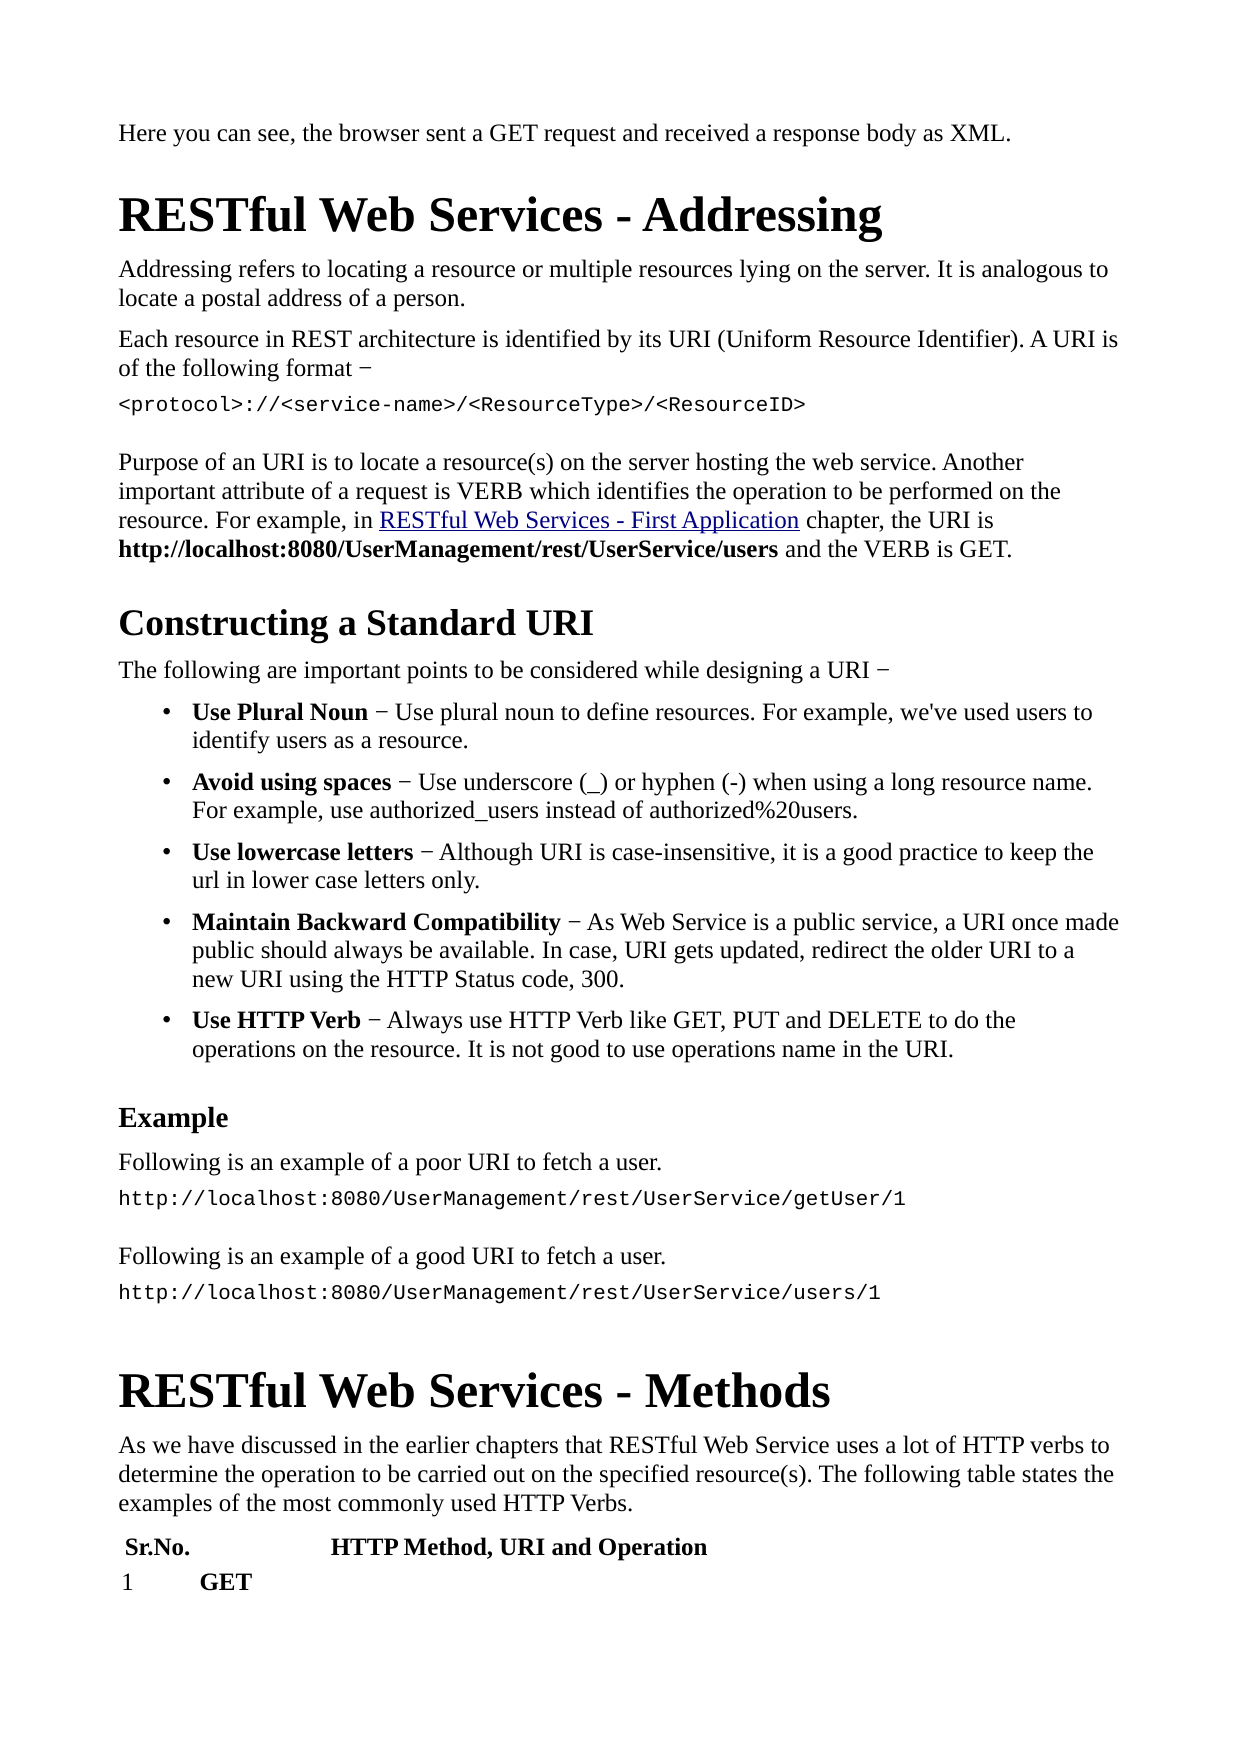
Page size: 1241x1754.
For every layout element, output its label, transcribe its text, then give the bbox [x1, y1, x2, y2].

list Avoid using spaces − Use underscore (_) or hyphen (-) when using a long resource name. For example, use authorized_users instead of authorized%20users. [162, 767, 1122, 824]
text Each resource in REST architecture is identified by its URI (Uniform Resource Identifier). A URI is of the following format − [118, 324, 1122, 382]
list Maintain Backward Compatibility − As Web Service is a public service, a URI once made public should always be available. In case, URI gets updated, redirect the older URI to a new URI using the HTTP Status code, 300. [162, 907, 1122, 993]
text http://localhost:8080/UserManagement/rest/UserService/users/1 [118, 1282, 1122, 1306]
list Use Plural Noun − Use plural noun to define resources. For example, we've used users to identify users as a resource. [162, 697, 1122, 754]
list Use HTTP Verb − Always use HTTP Verb like GET, PUT and DELETE to do the operations on the resource. It is not good to use operations name in the URI. [162, 1006, 1122, 1063]
subtitle Constructing a Standard URI [118, 600, 1122, 643]
subtitle RESTful Web Services - Addressing [118, 184, 1122, 242]
text http://localhost:8080/UserManagement/rest/UserService/getUser/1 [118, 1188, 1122, 1212]
text Addressing refers to locating a resource or multiple resources lying on the server. It is analogous to locate a postal address of a person. [118, 254, 1122, 312]
text As we have discussed in the earlier chapters that RESTful Web Service uses a lot of HTTP verbs to determine the operation to be carried out on the specified resource(s). The following table states the examples of the most commonly used HTTP Verbs. [118, 1430, 1122, 1517]
text Here you can see, the browser sent a GET request and received a response body as XML. [118, 118, 1122, 147]
subtitle RESTful Web Services - Methods [118, 1360, 1122, 1418]
text Purpose of an URI is to locate a resource(s) on the server hosting the web service. Another important attribute of a request is VERB which identifies the operation to be performed on the resource. For example, in RESTful Web Services - First Application chapter, the URI is http://localhost:8080/UserManagement/rest/UserService/users and the VERB is GET. [118, 447, 1122, 562]
subtitle Example [118, 1101, 1122, 1134]
table_cell GET [196, 1564, 842, 1628]
table_header Sr.No. [118, 1529, 196, 1564]
text The following are important points to be considered while designing a URI − [118, 656, 1122, 684]
list Use lowercase letters − Although URI is case-insensitive, it is a good practice to keep the url in lower case letters only. [162, 837, 1122, 894]
text <protocol>://<service-name>/<ResourceType>/<ResourceID> [118, 394, 1122, 418]
table_cell 1 [118, 1564, 196, 1628]
text Following is an example of a poor URI to fetch a user. [118, 1147, 1122, 1175]
text Following is an example of a good URI to fetch a user. [118, 1241, 1122, 1270]
table_header HTTP Method, URI and Operation [196, 1529, 842, 1564]
